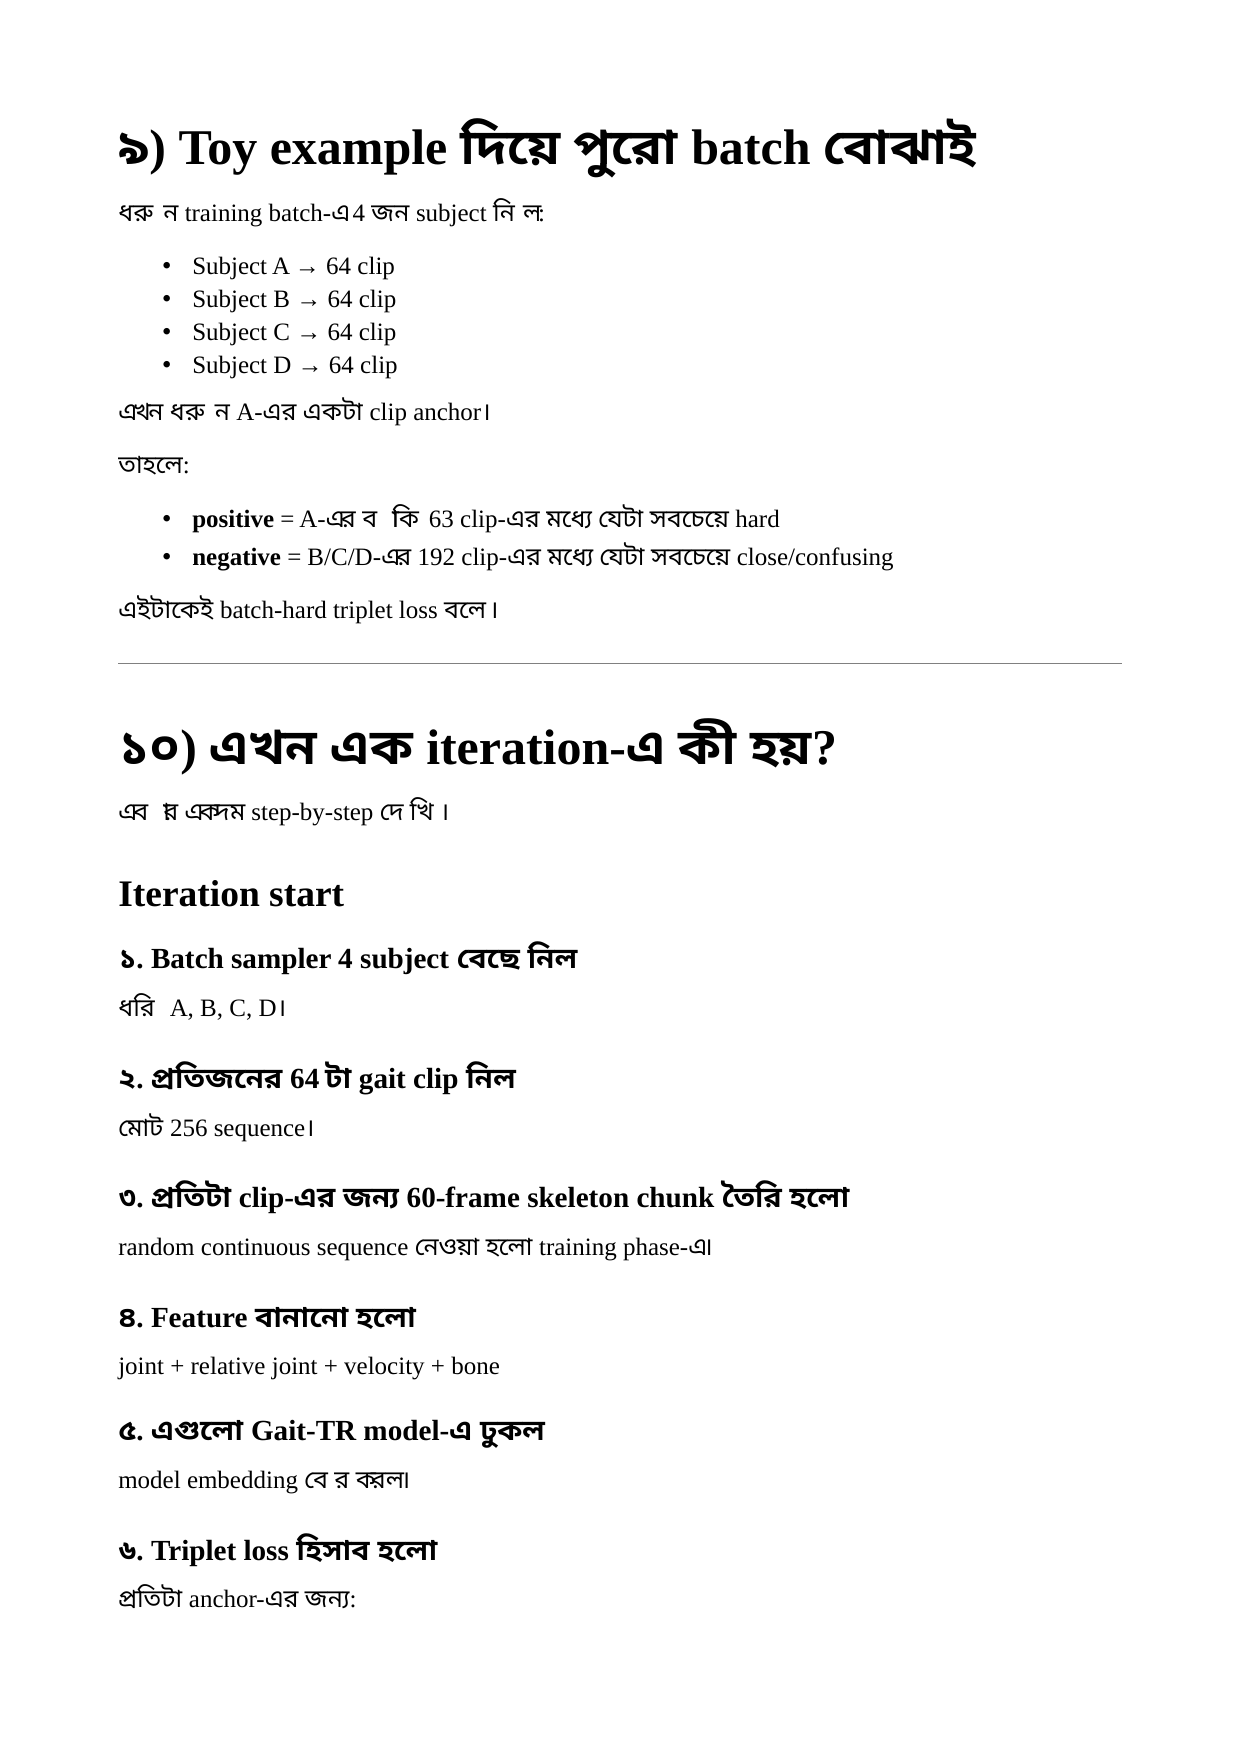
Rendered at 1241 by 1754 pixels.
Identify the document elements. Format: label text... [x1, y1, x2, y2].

list positive = A-এর বাকি 63 clip-এর মধ্যে যেটা সবচেয়ে hard [162, 504, 1122, 537]
subtitle Iteration start [118, 871, 1122, 914]
subtitle ৬. Triplet loss হিসাব হলো [118, 1533, 1122, 1572]
text প্রতিটা anchor-এর জন্য: [118, 1584, 1122, 1618]
text তাহলে: [118, 451, 1122, 484]
subtitle ৩. প্রতিটা clip-এর জন্য 60-frame skeleton chunk তৈরি হলো [118, 1180, 1122, 1219]
text এইটাকেই batch-hard triplet loss বলে। [118, 595, 1122, 629]
text এখন ধরুন A-এর একটা clip anchor। [118, 397, 1122, 431]
list Subject B → 64 clip [162, 284, 1122, 313]
list Subject C → 64 clip [162, 317, 1122, 346]
subtitle ৯) Toy example দিয়ে পুরো batch বোঝাই [118, 118, 1122, 185]
text মোট 256 sequence। [118, 1113, 1122, 1146]
list negative = B/C/D-এর 192 clip-এর মধ্যে যেটা সবচেয়ে close/confusing [162, 542, 1122, 576]
subtitle ২. প্রতিজনের 64টা gait clip নিল [118, 1061, 1122, 1100]
subtitle ১০) এখন এক iteration-এ কী হয়? [118, 718, 1122, 785]
text model embedding বের করল। [118, 1465, 1122, 1499]
text এবার একদম step-by-step দেখি। [118, 797, 1122, 831]
text random continuous sequence নেওয়া হলো training phase-এ। [118, 1232, 1122, 1266]
subtitle ৫. এগুলো Gait-TR model-এ ঢুকল [118, 1413, 1122, 1453]
text joint + relative joint + velocity + bone [118, 1351, 1122, 1380]
subtitle ৪. Feature বানানো হলো [118, 1300, 1122, 1339]
text ধরুন training batch-এ 4 জন subject নিল: [118, 198, 1122, 231]
text ধরি A, B, C, D। [118, 993, 1122, 1027]
list Subject D → 64 clip [162, 350, 1122, 379]
list Subject A → 64 clip [162, 251, 1122, 279]
subtitle ১. Batch sampler 4 subject বেছে নিল [118, 942, 1122, 981]
